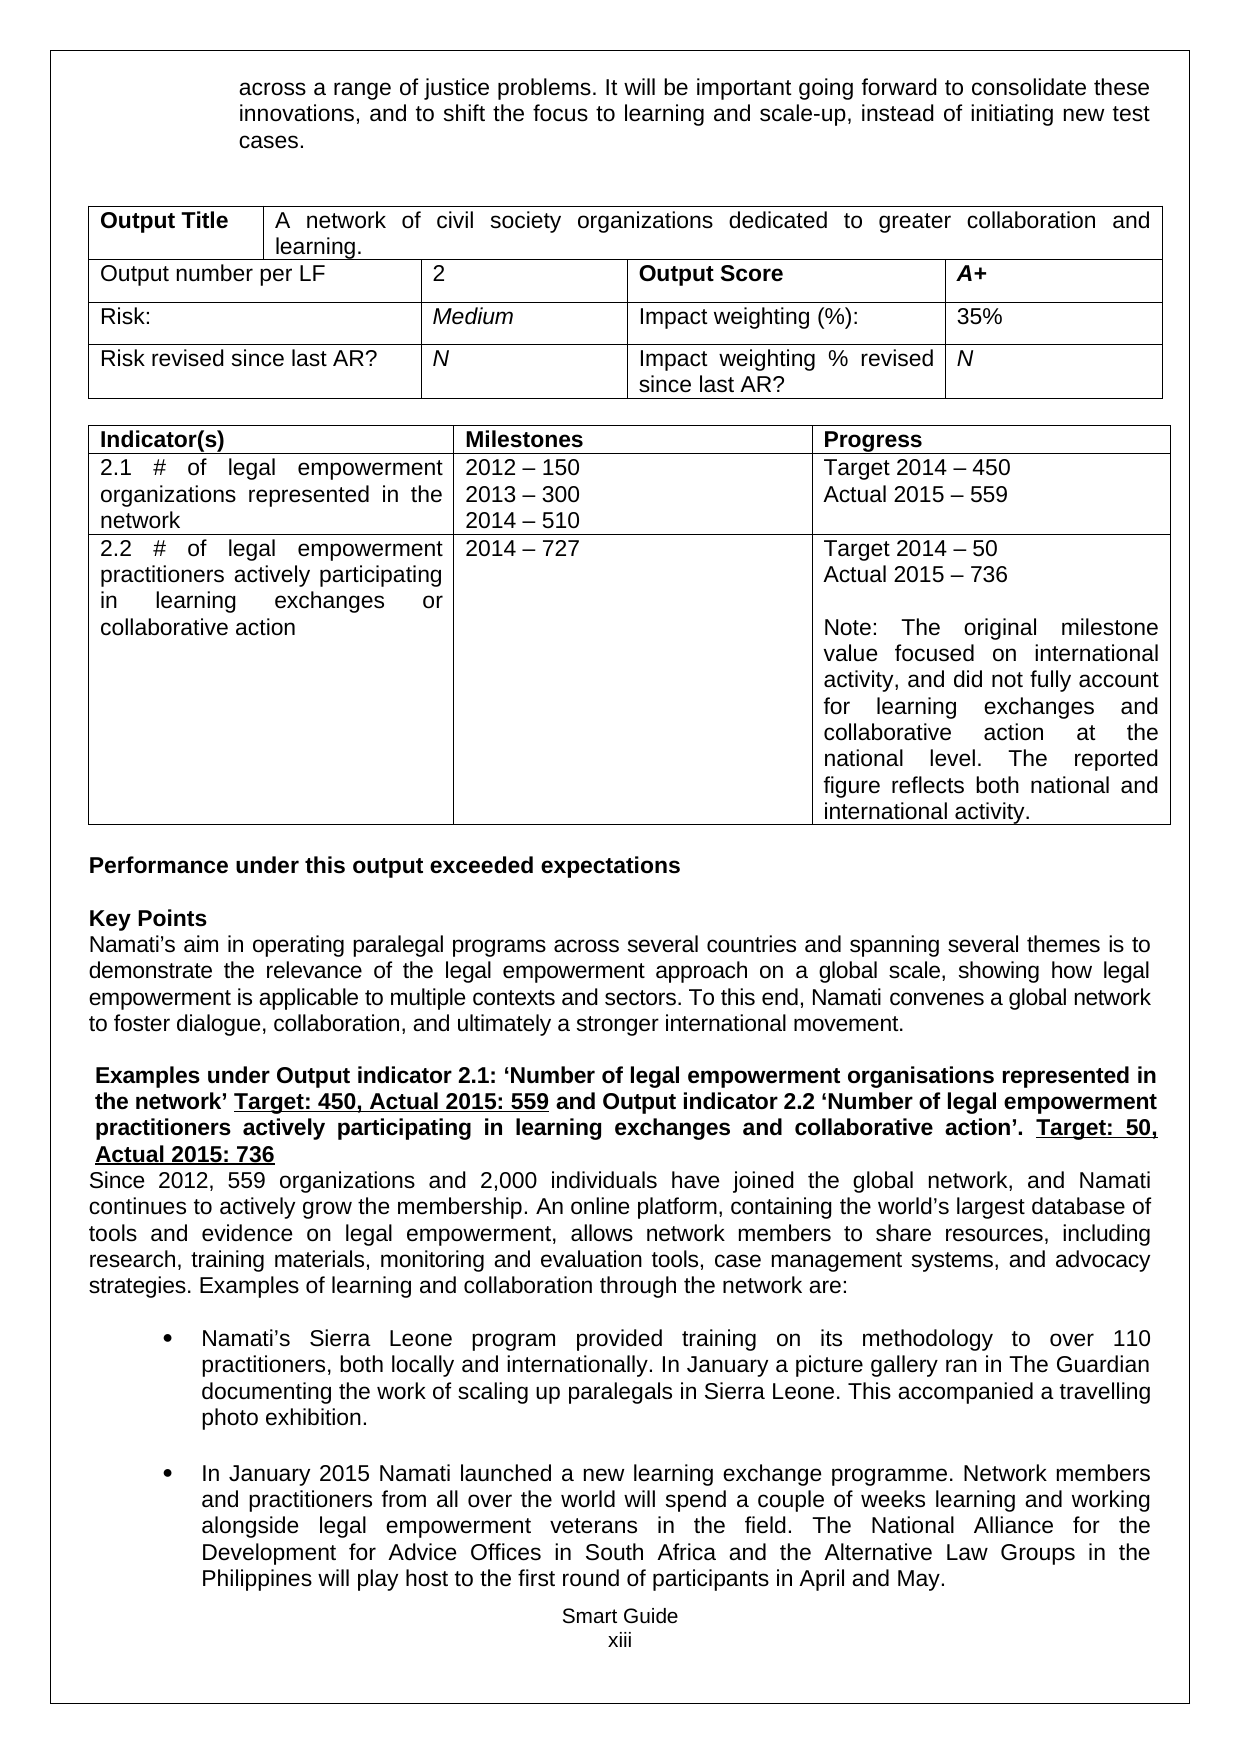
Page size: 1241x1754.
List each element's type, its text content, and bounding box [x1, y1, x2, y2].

table_header Indicator(s) [89, 426, 453, 453]
table_cell Output number per LF [89, 260, 421, 302]
table_cell Risk revised since last AR? [89, 345, 421, 397]
table_cell Impact weighting % revised since last AR? [628, 345, 945, 397]
table_cell Risk: [89, 303, 421, 344]
text Examples under Output indicator 2.1: ‘Number of legal empowerment organisations represented in the network’ Target: 450, Actual 2015: 559 and Output indicator 2.2 ‘Number of legal empowerment practitioners actively participating in learning exchanges and collaborative action’. Target: 50, Actual 2015: 736 [95, 1062, 1158, 1167]
table_cell Target 2014 – 450 Actual 2015 – 559 [813, 454, 1170, 533]
table_header Progress [813, 426, 1170, 453]
table_cell N [422, 345, 627, 397]
table_header Milestones [454, 426, 812, 453]
text Since 2012, 559 organizations and 2,000 individuals have joined the global network, and Namati continues to actively grow the membership. An online platform, containing the world’s largest database of tools and evidence on legal empowerment, allows network members to share resources, including research, training materials, monitoring and evaluation tools, case management systems, and advocacy strategies. Examples of learning and collaboration through the network are: [89, 1063, 1152, 1299]
table_cell N [946, 345, 1162, 397]
list Namati’s Sierra Leone program provided training on its methodology to over 110 practitioners, both locally and internationally. In January a picture gallery ran in The Guardian documenting the work of scaling up paralegals in Sierra Leone. This accompanied a travelling photo exhibition. [164, 1325, 1152, 1431]
table_cell Output Score [628, 260, 945, 302]
text Performance under this output exceeded expectations [89, 852, 1152, 878]
table_cell Target 2014 – 50 Actual 2015 – 736 Note: The original milestone value focused on international activity, and did not fully account for learning exchanges and collaborative action at the national level. The reported figure reflects both national and international activity. [813, 535, 1170, 824]
table_cell 2014 – 727 [454, 535, 812, 824]
table_cell 2.2 # of legal empowerment practitioners actively participating in learning exchanges or collaborative action [89, 535, 453, 824]
table_cell Medium [422, 303, 627, 344]
table_cell 2 [422, 260, 627, 302]
table_header A network of civil society organizations dedicated to greater collaboration and learning. [264, 207, 1162, 259]
table_cell 2012 – 150 2013 – 300 2014 – 510 [454, 454, 812, 533]
table_cell 2.1 # of legal empowerment organizations represented in the network [89, 454, 453, 533]
text Key Points [89, 904, 1152, 931]
table_cell 35% [946, 303, 1162, 344]
table_cell A+ [946, 260, 1162, 302]
list In January 2015 Namati launched a new learning exchange programme. Network members and practitioners from all over the world will spend a couple of weeks learning and working alongside legal empowerment veterans in the field. The National Alliance for the Development for Advice Offices in South Africa and the Alternative Law Groups in the Philippines will play host to the first round of participants in April and May. [164, 1460, 1152, 1591]
table_cell Impact weighting (%): [628, 303, 945, 344]
text Namati’s aim in operating paralegal programs across several countries and spanning several themes is to demonstrate the relevance of the legal empowerment approach on a global scale, showing how legal empowerment is applicable to multiple contexts and sectors. To this end, Namati convenes a global network to foster dialogue, collaboration, and ultimately a stronger international movement. [89, 931, 1152, 1036]
table_header Output Title [89, 207, 263, 259]
list across a range of justice problems. It will be important going forward to consolidate these innovations, and to shift the focus to learning and scale-up, instead of initiating new test cases. [201, 74, 1152, 153]
